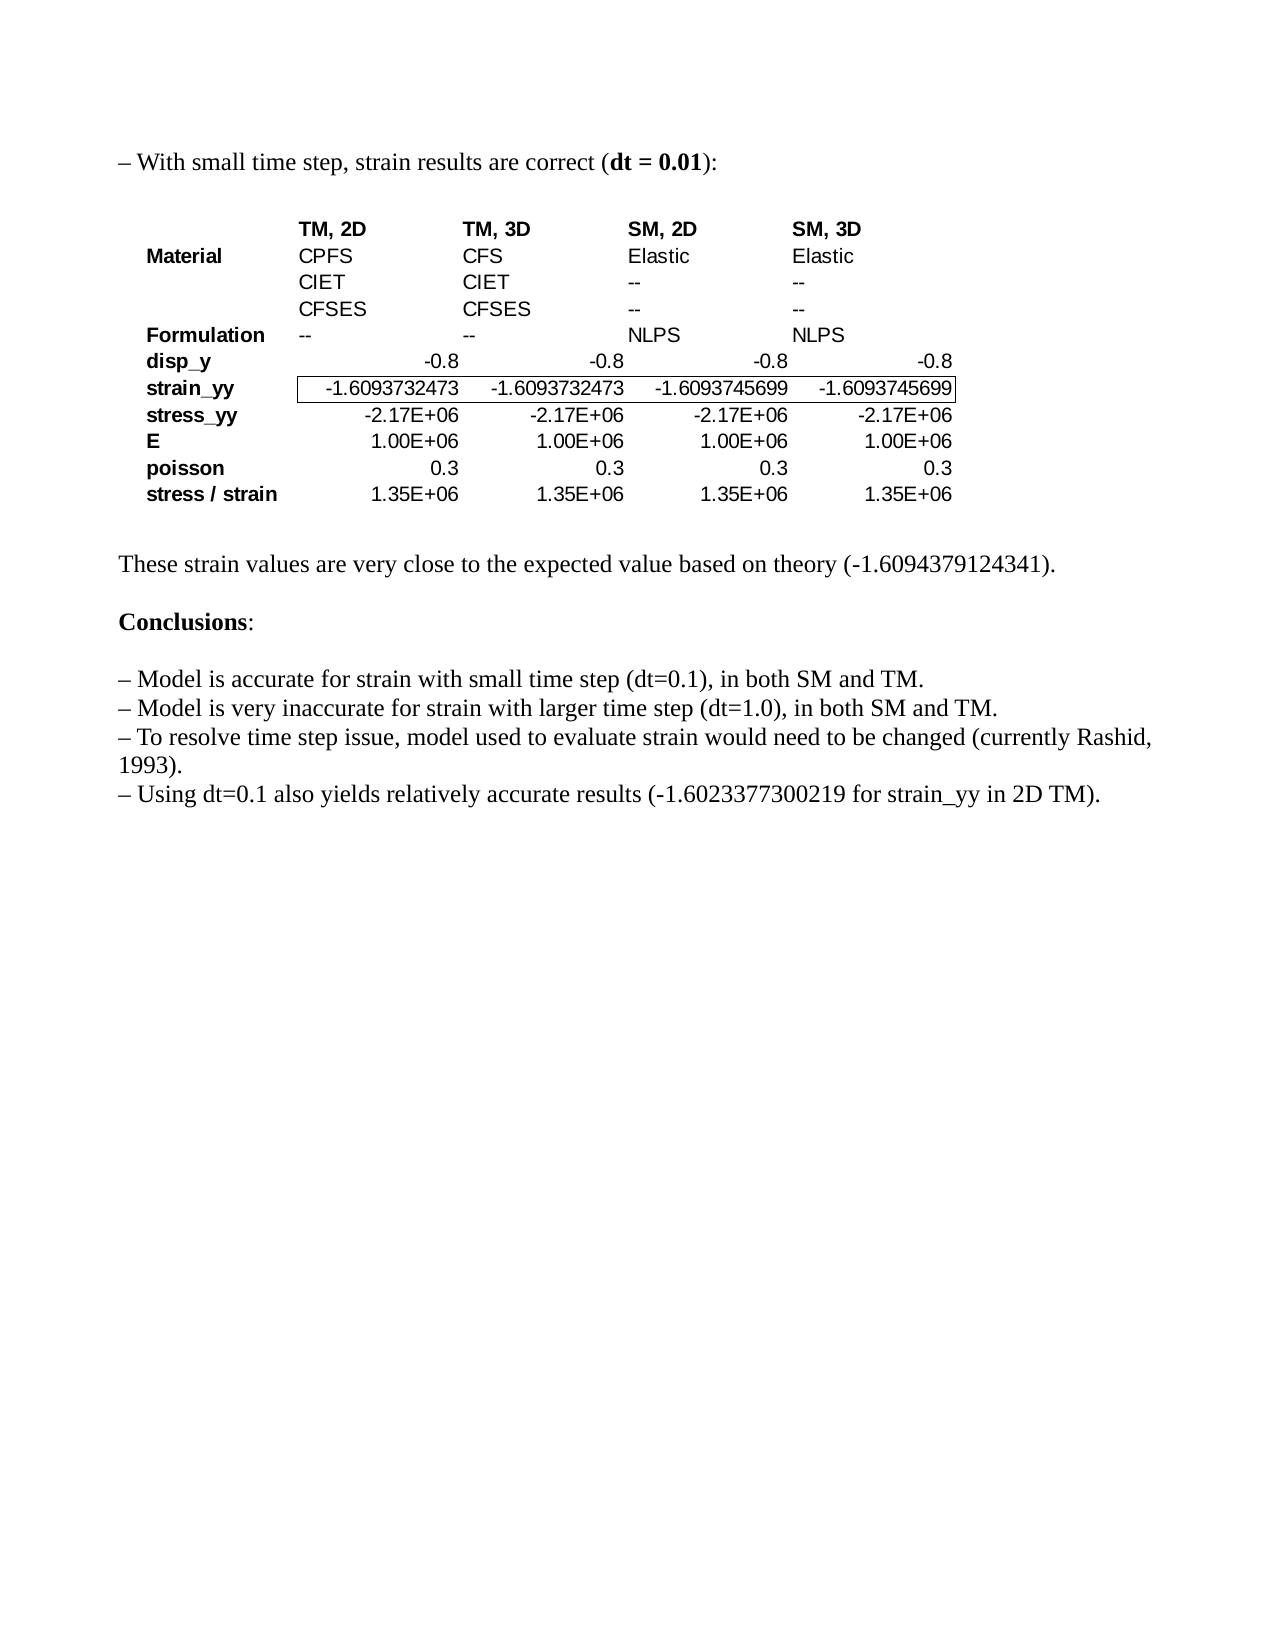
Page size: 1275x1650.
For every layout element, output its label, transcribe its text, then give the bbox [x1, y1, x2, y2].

text – Model is accurate for strain with small time step (dt=0.1), in both SM and TM. [118, 664, 1157, 693]
text These strain values are very close to the expected value based on theory (-1.6094379124341). [118, 549, 1157, 578]
text – Using dt=0.1 also yields relatively accurate results (-1.6023377300219 for strain_yy in 2D TM). [118, 779, 1157, 808]
text – With small time step, strain results are correct (dt = 0.01): [118, 147, 1157, 176]
text – Model is very inaccurate for strain with larger time step (dt=1.0), in both SM and TM. [118, 693, 1157, 722]
text Conclusions: [118, 607, 1157, 636]
text – To resolve time step issue, model used to evaluate strain would need to be changed (currently Rashid, 1993). [118, 722, 1157, 779]
